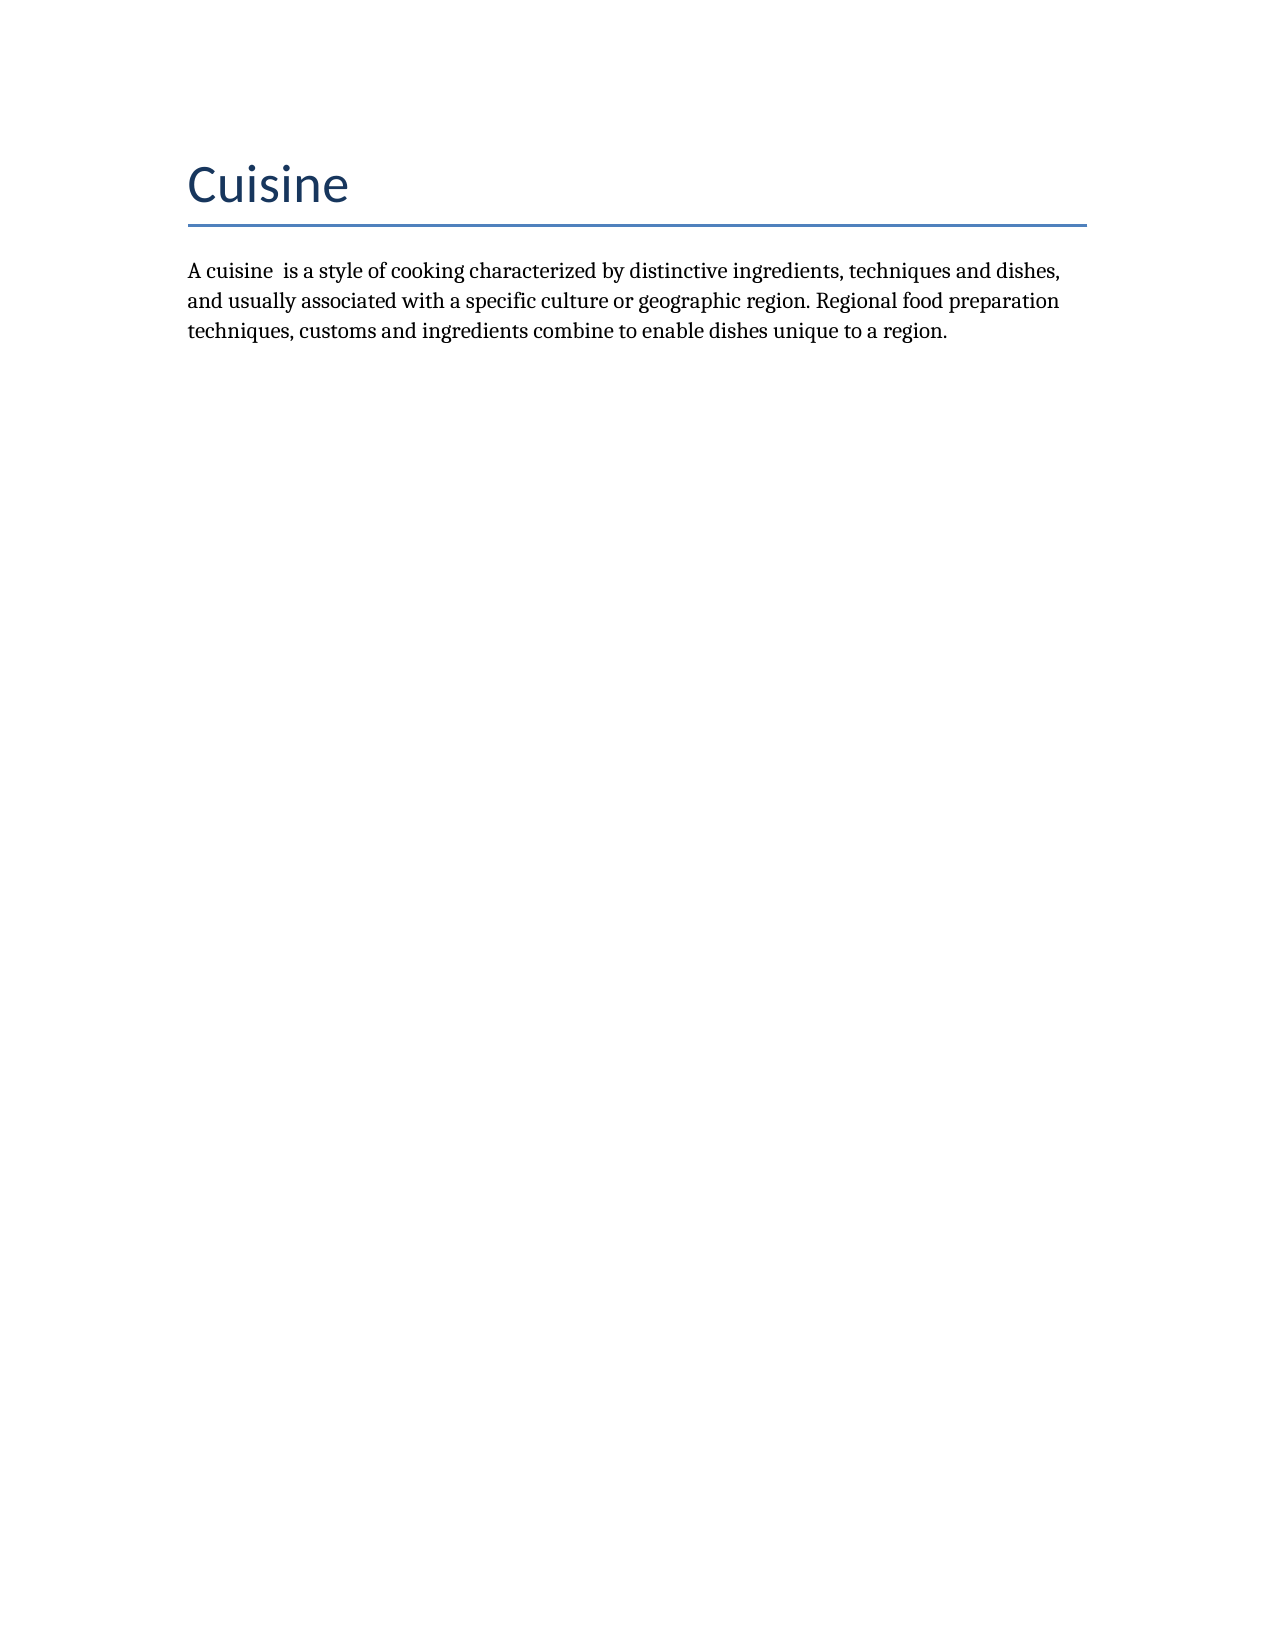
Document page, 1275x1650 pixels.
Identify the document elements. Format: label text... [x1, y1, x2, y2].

text A cuisine is a style of cooking characterized by distinctive ingredients, techniques and dishes, and usually associated with a specific culture or geographic region. Regional food preparation techniques, customs and ingredients combine to enable dishes unique to a region. [187, 258, 1087, 344]
title Cuisine [187, 150, 1087, 227]
